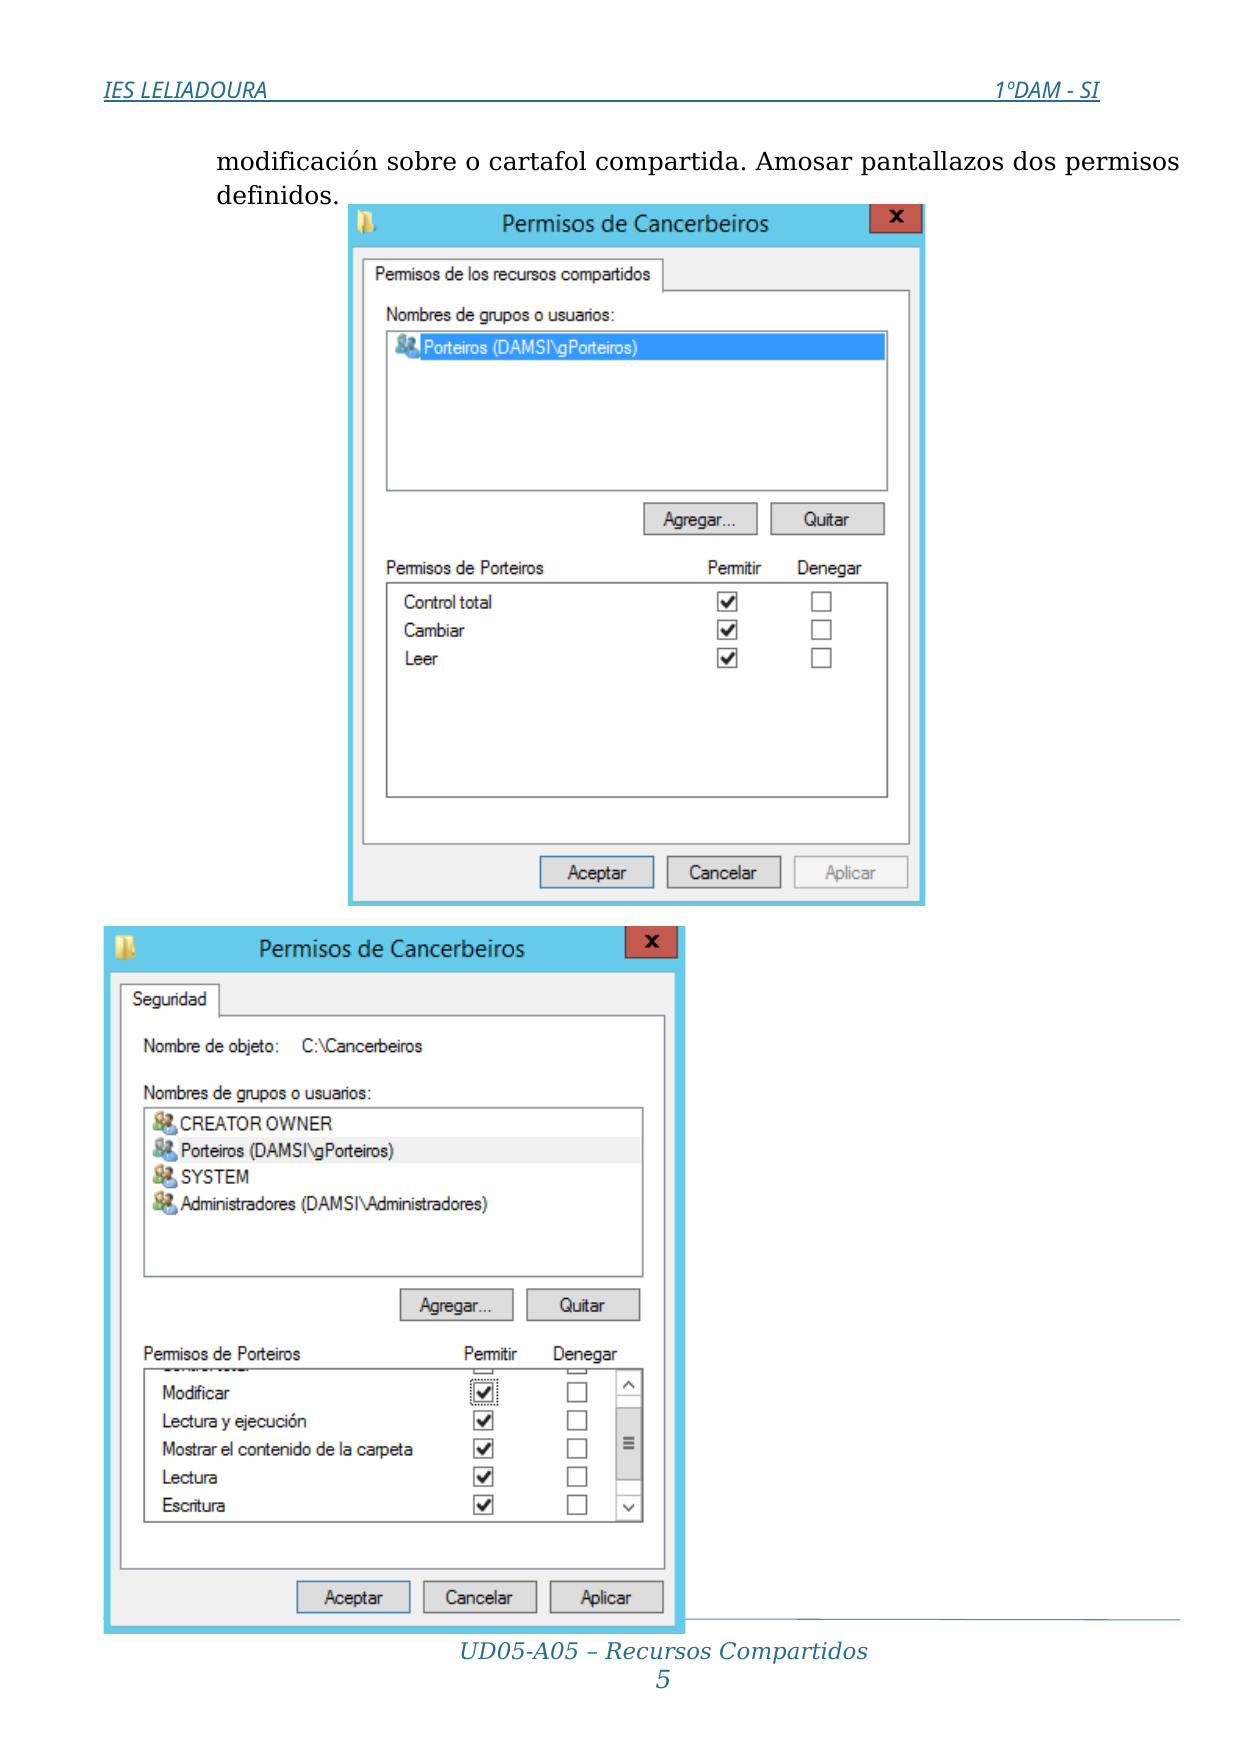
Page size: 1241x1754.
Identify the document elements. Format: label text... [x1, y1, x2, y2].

list modificación sobre o cartafol compartida. Amosar pantallazos dos permisos definidos. [178, 148, 1181, 905]
